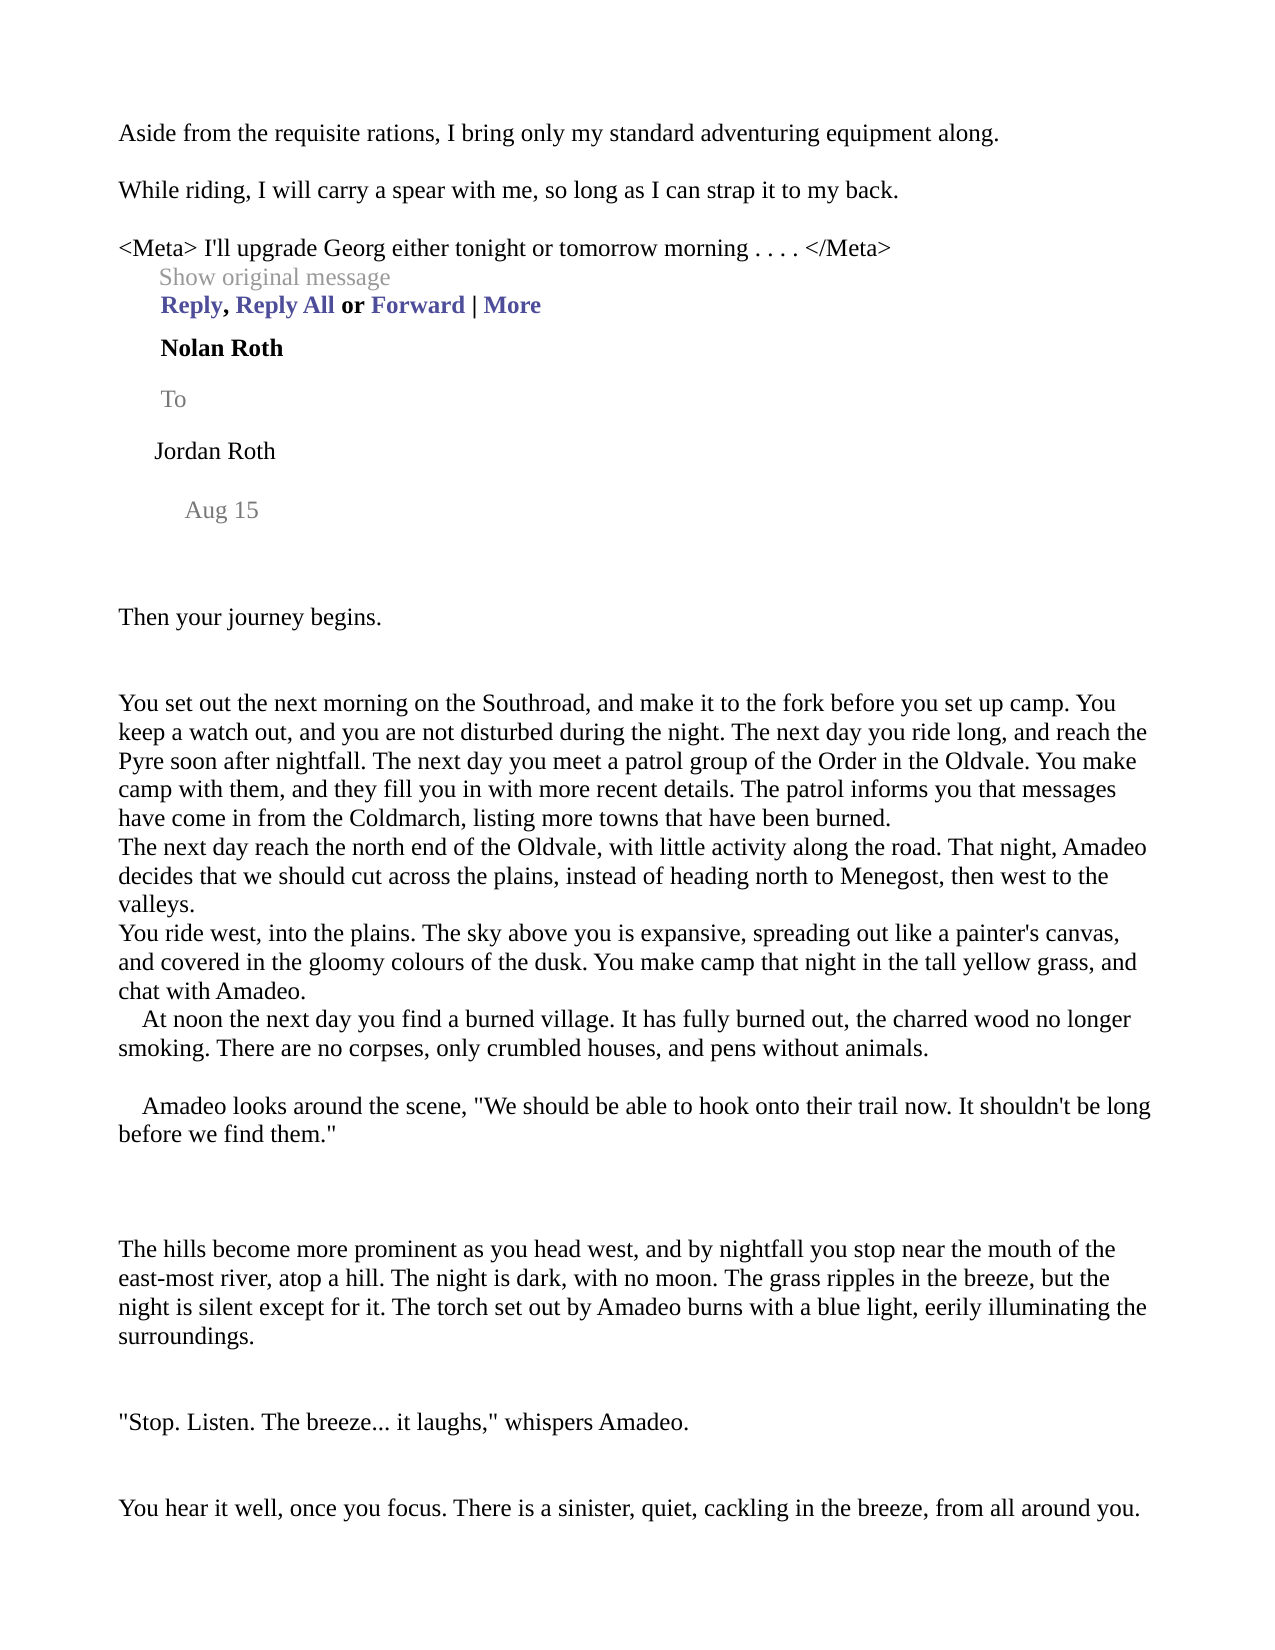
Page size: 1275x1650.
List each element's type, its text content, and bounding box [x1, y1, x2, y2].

text Show original message [152, 262, 1115, 291]
text Amadeo looks around the scene, "We should be able to hook onto their trail now. It shouldn't be long before we find them." [118, 1091, 1157, 1177]
text Aug 15 [163, 486, 1113, 533]
text <Meta> I'll upgrade Georg either tonight or tomorrow morning . . . . </Meta> [118, 233, 1157, 262]
text To [160, 380, 1005, 413]
text Nolan Roth [160, 329, 1115, 362]
text Aside from the requisite rations, I bring only my standard adventuring equipment along. [118, 118, 1157, 147]
text At noon the next day you find a burned village. It has fully burned out, the charred wood no longer smoking. There are no corpses, only crumbled houses, and pens without animals. [118, 1004, 1157, 1091]
text The hills become more prominent as you head west, and by nightfall you stop near the mouth of the east-most river, atop a hill. The night is dark, with no moon. The grass ripples in the breeze, but the night is silent except for it. The torch set out by Amadeo burns with a blue light, eerily illuminating the surroundings. [118, 1234, 1157, 1349]
text "Stop. Listen. The breeze... it laughs," whispers Amadeo. [118, 1407, 1157, 1436]
text Jordan Roth [154, 432, 1005, 465]
text You set out the next morning on the Southroad, and make it to the fork before you set up camp. You keep a watch out, and you are not disturbed during the night. The next day you ride long, and reach the Pyre soon after nightfall. The next day you meet a patrol group of the Order in the Oldvale. You make camp with them, and they fill you in with more recent details. The patrol informs you that messages have come in from the Coldmarch, listing more towns that have been burned. [118, 688, 1157, 832]
text The next day reach the north end of the Oldvale, with little activity along the road. That night, Amadeo decides that we should cut across the plains, instead of heading north to Menegost, then west to the valleys. [118, 832, 1157, 918]
text Reply, Reply All or Forward | More [160, 291, 1115, 319]
text While riding, I will carry a spear with me, so long as I can strap it to my back. [118, 176, 1157, 204]
text Then your journey begins. [118, 602, 1157, 631]
text You ride west, into the plains. The sky above you is expansive, spreading out like a painter's canvas, and covered in the gloomy colours of the dusk. You make camp that night in the tall yellow grass, and chat with Amadeo. [118, 918, 1157, 1004]
text [27, 333, 52, 362]
text You hear it well, once you focus. There is a sinister, quiet, cackling in the breeze, from all around you. [118, 1493, 1157, 1522]
